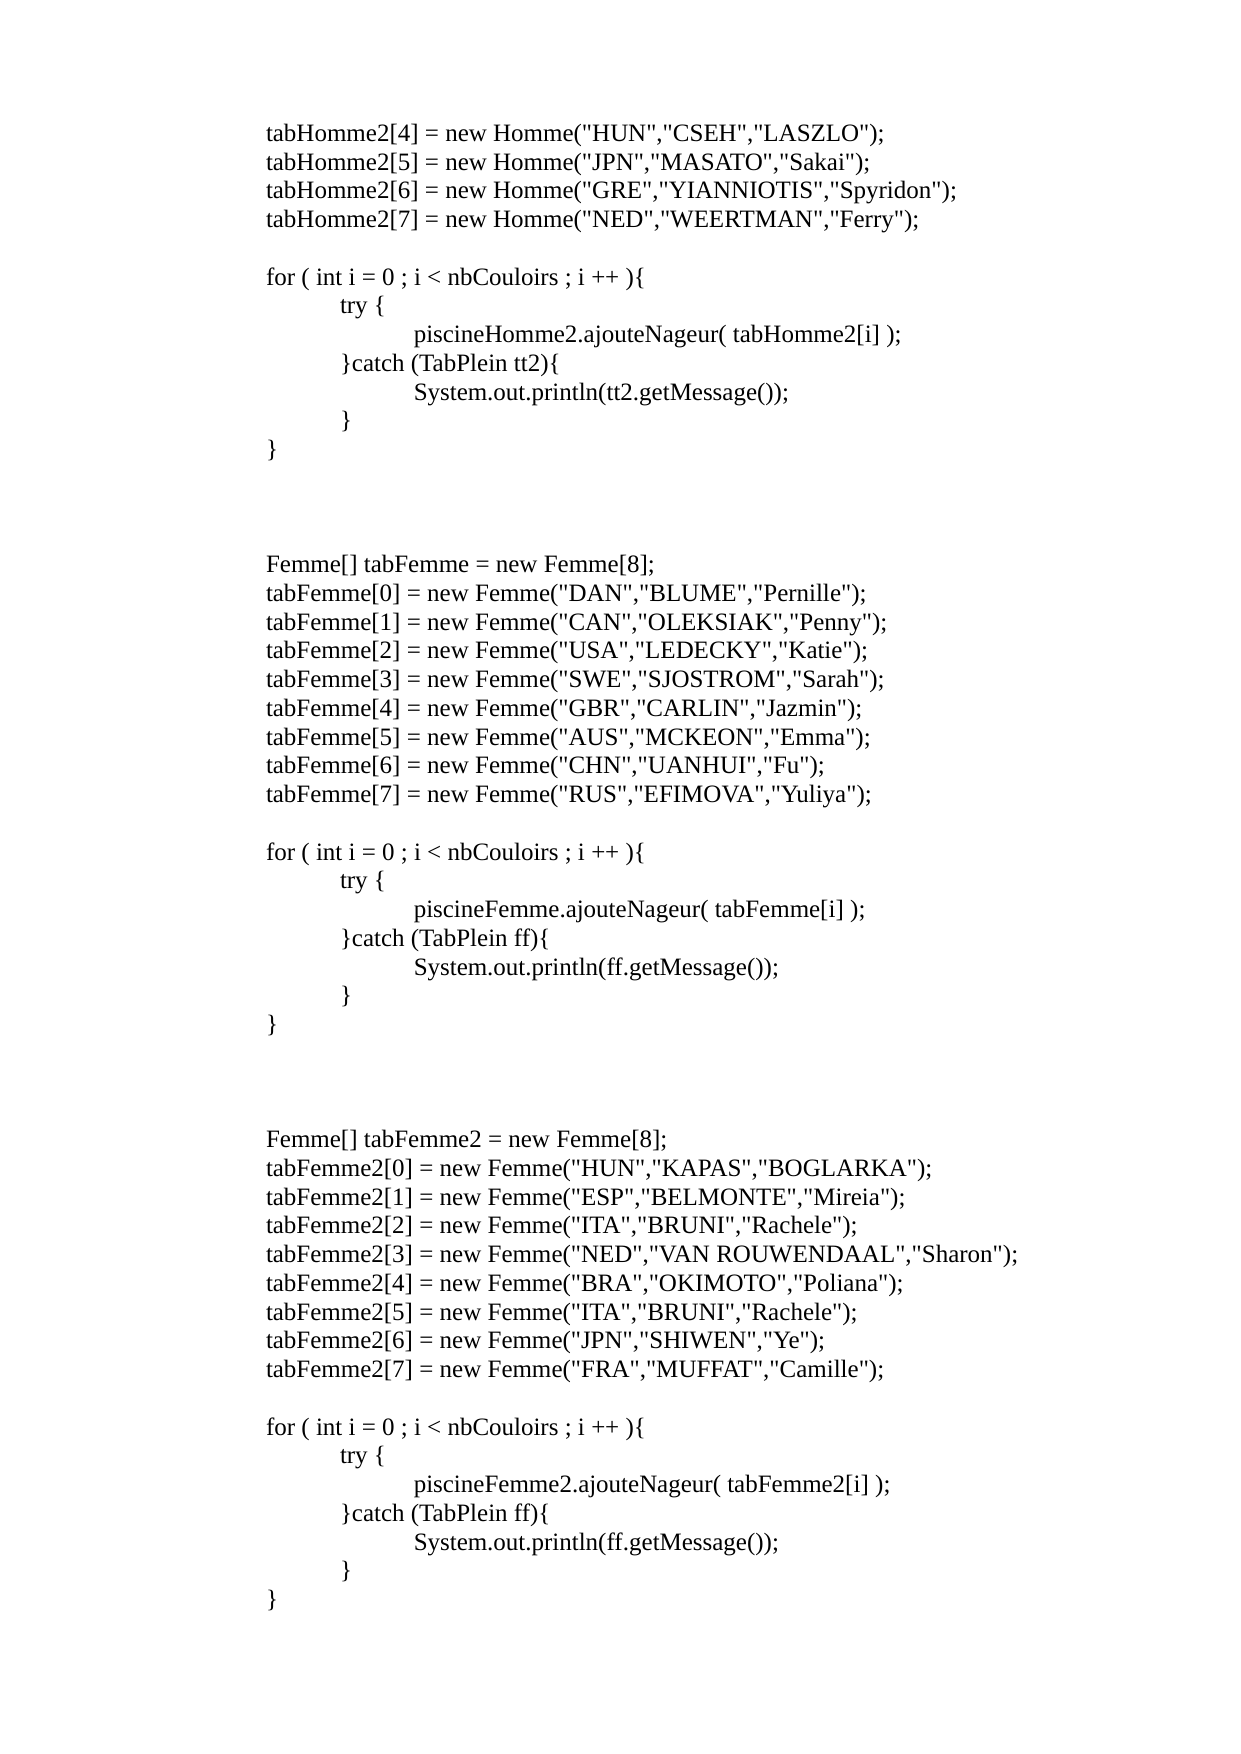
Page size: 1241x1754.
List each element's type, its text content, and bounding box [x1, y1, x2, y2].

text tabFemme2[5] = new Femme("ITA","BRUNI","Rachele"); [118, 1297, 1122, 1326]
text tabFemme[1] = new Femme("CAN","OLEKSIAK","Penny"); [118, 607, 1122, 636]
text tabFemme2[7] = new Femme("FRA","MUFFAT","Camille"); [118, 1354, 1122, 1383]
text } [118, 1009, 1122, 1038]
text for ( int i = 0 ; i < nbCouloirs ; i ++ ){ [118, 837, 1122, 866]
text tabFemme[0] = new Femme("DAN","BLUME","Pernille"); [118, 578, 1122, 607]
text }catch (TabPlein ff){ [118, 1498, 1122, 1527]
text System.out.println(ff.getMessage()); [118, 1527, 1122, 1556]
text tabFemme[6] = new Femme("CHN","UANHUI","Fu"); [118, 751, 1122, 779]
text tabFemme[2] = new Femme("USA","LEDECKY","Katie"); [118, 636, 1122, 664]
text tabFemme2[0] = new Femme("HUN","KAPAS","BOGLARKA"); [118, 1153, 1122, 1182]
text tabHomme2[4] = new Homme("HUN","CSEH","LASZLO"); [118, 118, 1122, 147]
text System.out.println(tt2.getMessage()); [118, 377, 1122, 406]
text piscineFemme.ajouteNageur( tabFemme[i] ); [118, 894, 1122, 923]
text tabFemme2[3] = new Femme("NED","VAN ROUWENDAAL","Sharon"); [118, 1239, 1122, 1268]
text } [118, 981, 1122, 1009]
text } [118, 406, 1122, 434]
text piscineHomme2.ajouteNageur( tabHomme2[i] ); [118, 319, 1122, 348]
text tabFemme[7] = new Femme("RUS","EFIMOVA","Yuliya"); [118, 779, 1122, 808]
text try { [118, 1441, 1122, 1469]
text for ( int i = 0 ; i < nbCouloirs ; i ++ ){ [118, 262, 1122, 291]
text }catch (TabPlein ff){ [118, 923, 1122, 952]
text tabFemme2[6] = new Femme("JPN","SHIWEN","Ye"); [118, 1326, 1122, 1354]
text tabFemme[4] = new Femme("GBR","CARLIN","Jazmin"); [118, 693, 1122, 722]
text tabFemme2[4] = new Femme("BRA","OKIMOTO","Poliana"); [118, 1268, 1122, 1297]
text tabFemme[3] = new Femme("SWE","SJOSTROM","Sarah"); [118, 664, 1122, 693]
text } [118, 434, 1122, 463]
text Femme[] tabFemme = new Femme[8]; [118, 549, 1122, 578]
text tabFemme[5] = new Femme("AUS","MCKEON","Emma"); [118, 722, 1122, 751]
text } [118, 1584, 1122, 1613]
text for ( int i = 0 ; i < nbCouloirs ; i ++ ){ [118, 1412, 1122, 1441]
text System.out.println(ff.getMessage()); [118, 952, 1122, 981]
text try { [118, 291, 1122, 319]
text piscineFemme2.ajouteNageur( tabFemme2[i] ); [118, 1469, 1122, 1498]
text try { [118, 866, 1122, 894]
text } [118, 1556, 1122, 1584]
text tabHomme2[6] = new Homme("GRE","YIANNIOTIS","Spyridon"); [118, 176, 1122, 204]
text tabHomme2[7] = new Homme("NED","WEERTMAN","Ferry"); [118, 204, 1122, 233]
text Femme[] tabFemme2 = new Femme[8]; [118, 1124, 1122, 1153]
text }catch (TabPlein tt2){ [118, 348, 1122, 377]
text tabFemme2[2] = new Femme("ITA","BRUNI","Rachele"); [118, 1211, 1122, 1239]
text tabHomme2[5] = new Homme("JPN","MASATO","Sakai"); [118, 147, 1122, 176]
text tabFemme2[1] = new Femme("ESP","BELMONTE","Mireia"); [118, 1182, 1122, 1211]
